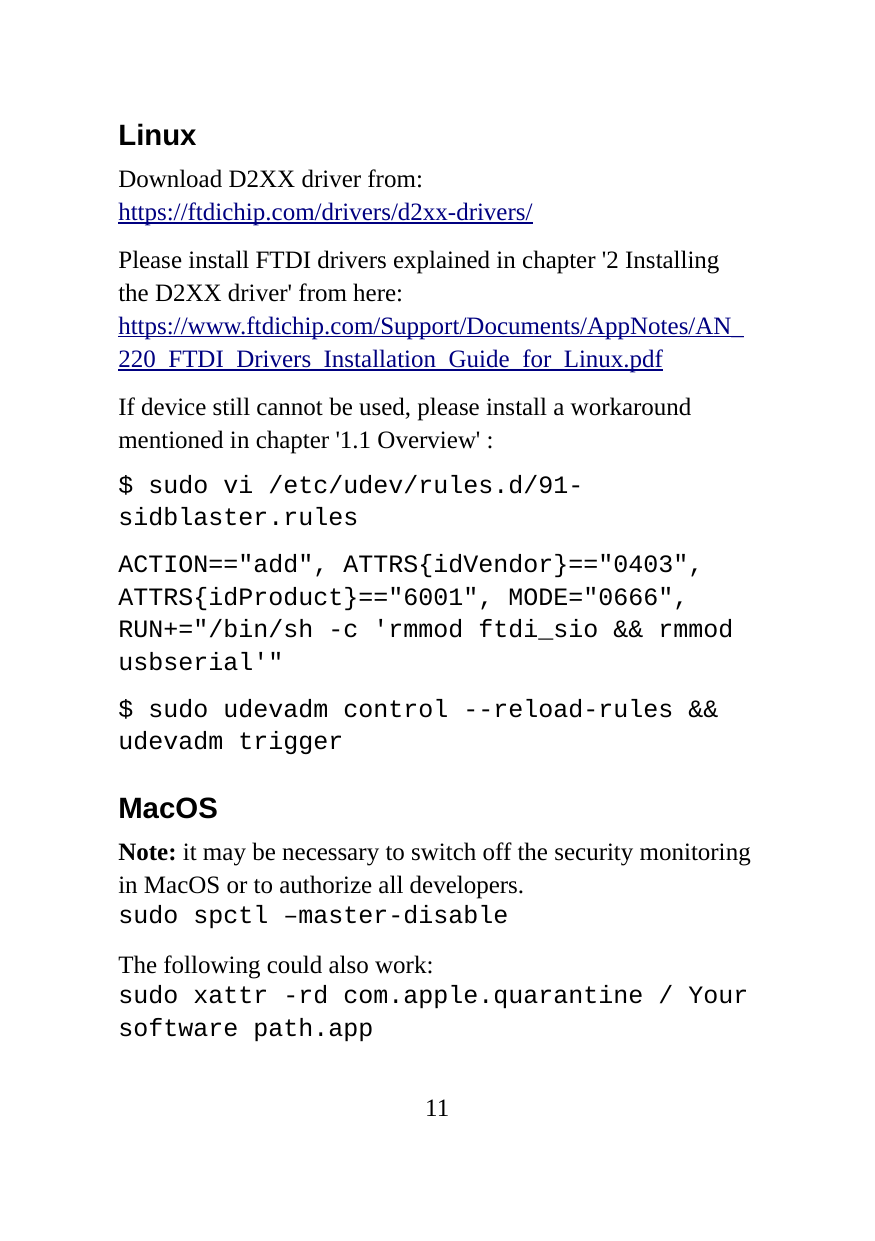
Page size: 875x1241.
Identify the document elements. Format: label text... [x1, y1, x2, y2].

text Note: it may be necessary to switch off the security monitoring in MacOS or to authorize all developers. sudo spctl –master-disable [118, 837, 756, 931]
text ACTION=="add", ATTRS{idVendor}=="0403", ATTRS{idProduct}=="6001", MODE="0666", RUN+="/bin/sh -c 'rmmod ftdi_sio && rmmod usbserial'" [118, 552, 756, 678]
text Please install FTDI drivers explained in chapter '2 Installing the D2XX driver' from here: https://www.ftdichip.com/Support/Documents/AppNotes/AN_220_FTDI_Drivers_Installation_Guide_for_Linux.pdf [118, 245, 756, 373]
subtitle Linux [118, 118, 756, 152]
text $ sudo udevadm control --reload-rules && udevadm trigger [118, 696, 756, 757]
subtitle MacOS [118, 791, 756, 824]
text If device still cannot be used, please install a workaround mentioned in chapter '1.1 Overview' : [118, 392, 756, 453]
text Download D2XX driver from: https://ftdichip.com/drivers/d2xx-drivers/ [118, 164, 756, 226]
text The following could also work: sudo xattr -rd com.apple.quarantine / Your software path.app [118, 950, 756, 1044]
text $ sudo vi /etc/udev/rules.d/91-sidblaster.rules [118, 472, 756, 533]
